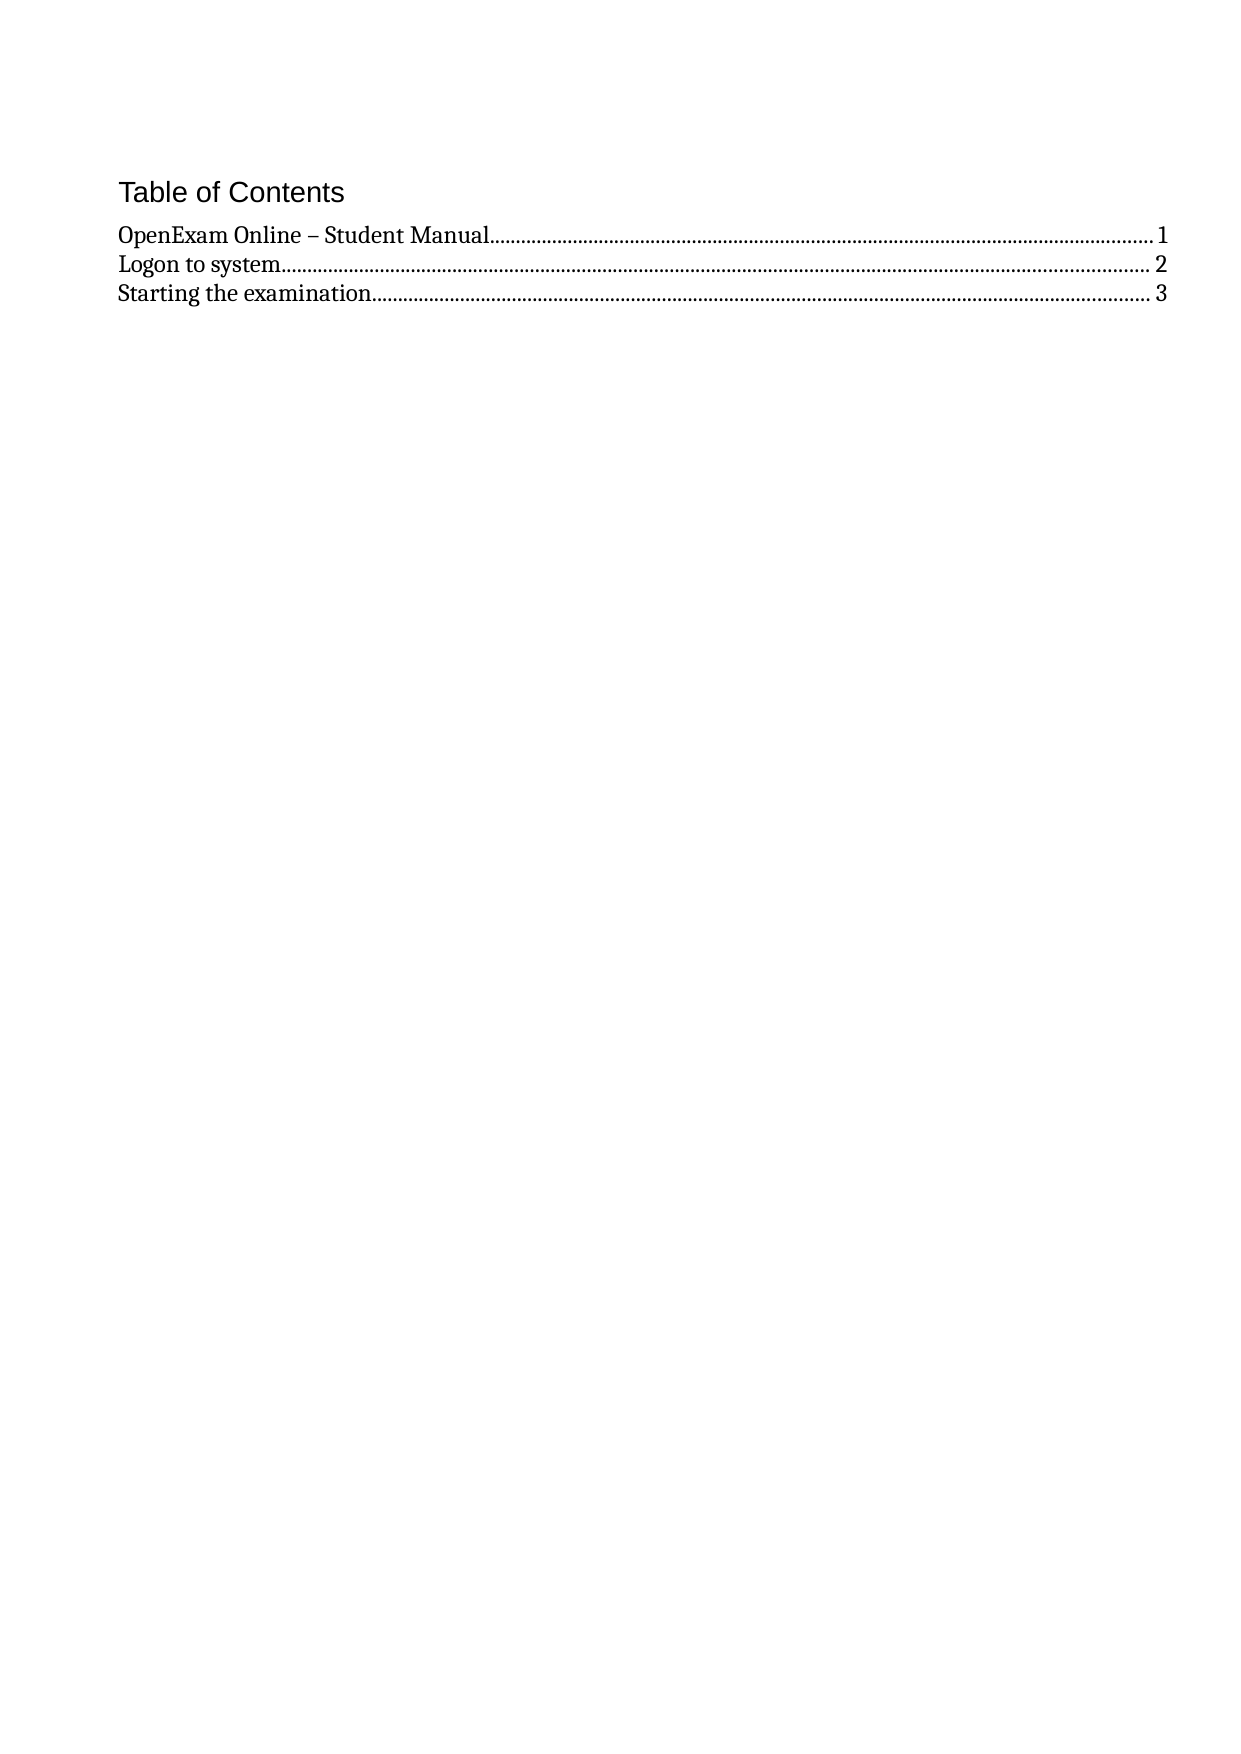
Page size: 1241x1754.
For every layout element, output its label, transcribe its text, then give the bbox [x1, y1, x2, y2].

text Starting the examination 3 [118, 278, 1167, 307]
text Logon to system 2 [118, 250, 1167, 278]
text OpenExam Online – Student Manual 1 [118, 221, 1167, 250]
subtitle Table of Contents [118, 175, 1167, 208]
